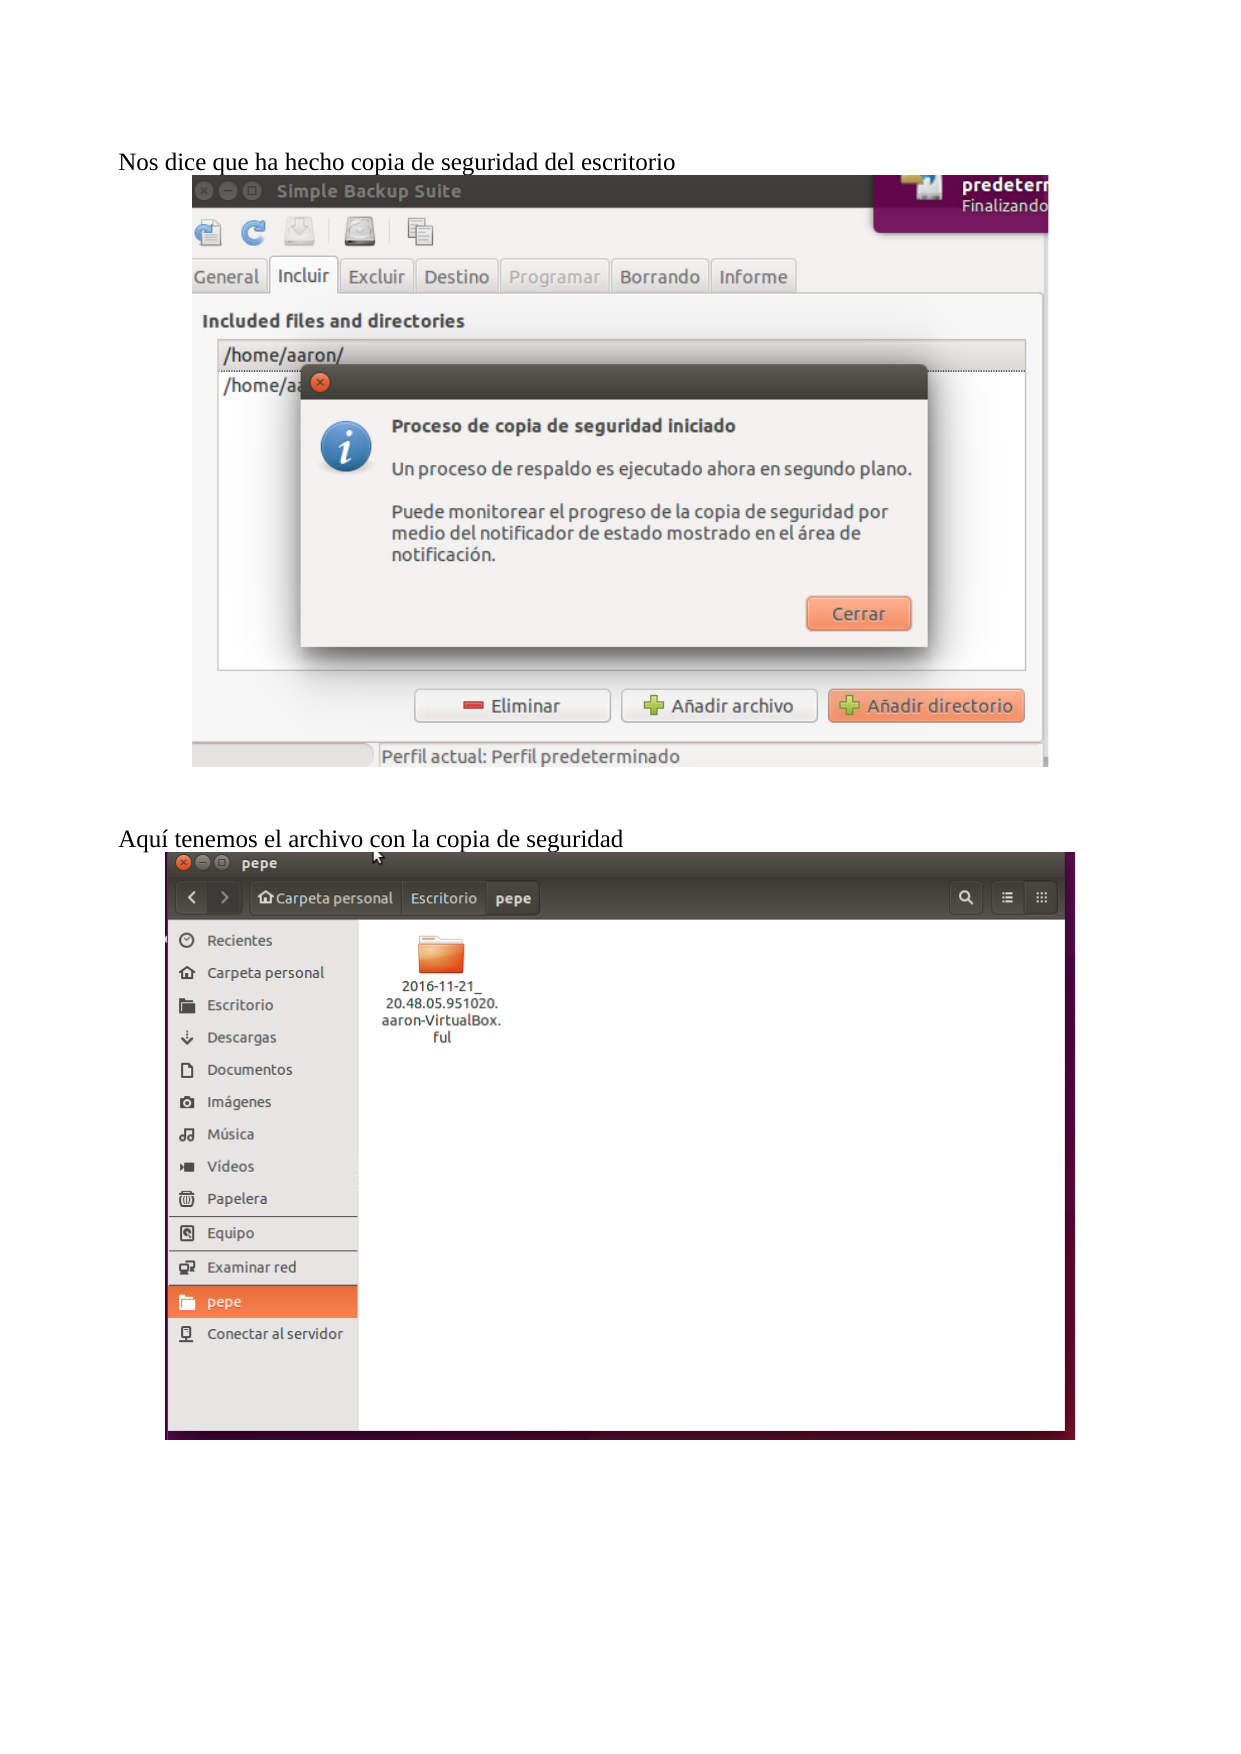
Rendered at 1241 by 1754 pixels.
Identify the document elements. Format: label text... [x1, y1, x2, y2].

text Aquí tenemos el archivo con la copia de seguridad [118, 824, 1122, 852]
picture [192, 175, 1049, 767]
picture [165, 852, 1076, 1440]
text Nos dice que ha hecho copia de seguridad del escritorio [118, 147, 1122, 176]
